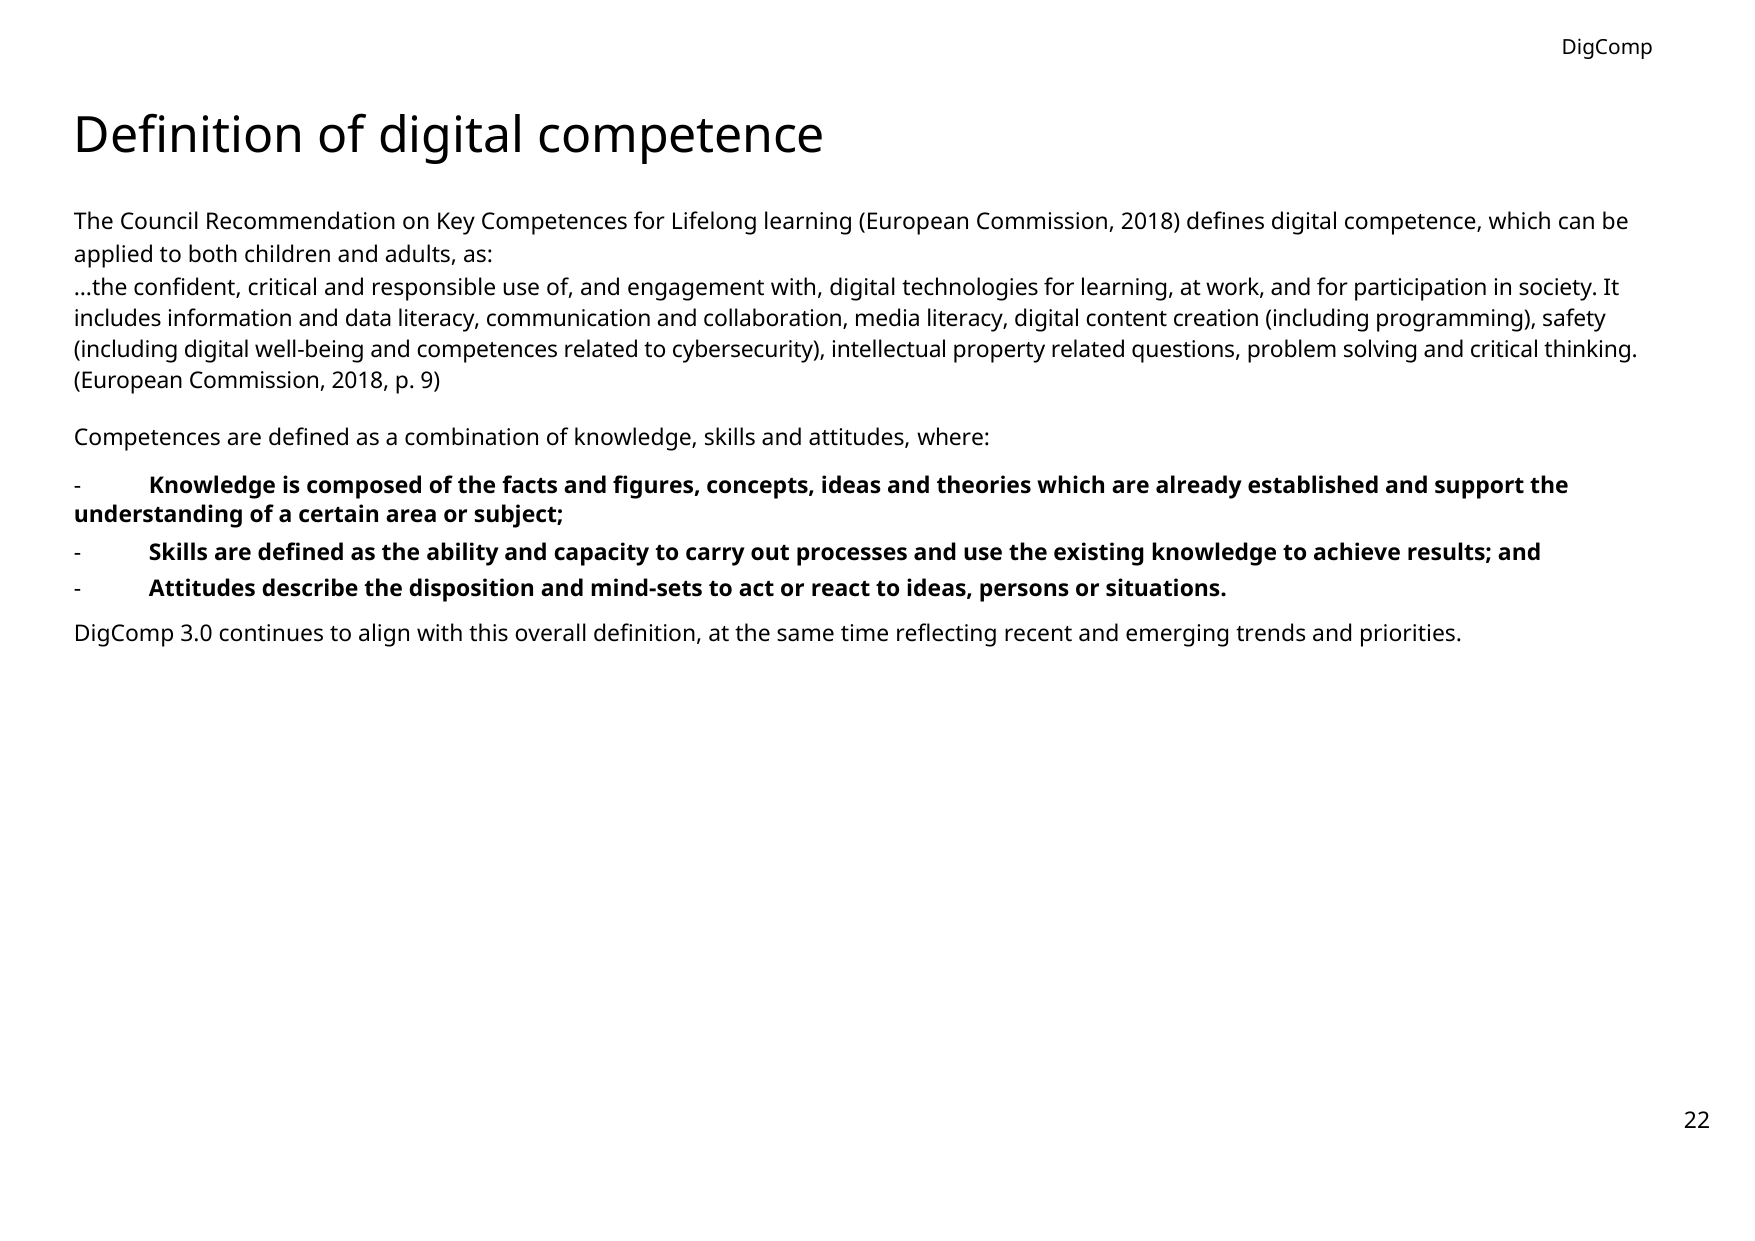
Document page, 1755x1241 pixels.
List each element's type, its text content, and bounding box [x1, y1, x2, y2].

text Competences are defined as a combination of knowledge, skills and attitudes, where: [74, 421, 1671, 452]
subtitle Definition of digital competence [74, 99, 1710, 168]
text The Council Recommendation on Key Competences for Lifelong learning (European Commission, 2018) defines digital competence, which can be applied to both children and adults, as: [74, 205, 1671, 269]
list Knowledge is composed of the facts and figures, concepts, ideas and theories which are already established and support the understanding of a certain area or subject; [74, 469, 1671, 529]
text DigComp 3.0 continues to align with this overall definition, at the same time reflecting recent and emerging trends and priorities. [74, 617, 1671, 648]
list Skills are defined as the ability and capacity to carry out processes and use the existing knowledge to achieve results; and [74, 536, 1671, 566]
list Attitudes describe the disposition and mind-sets to act or react to ideas, persons or situations. [74, 573, 1671, 603]
text …the confident, critical and responsible use of, and engagement with, digital technologies for learning, at work, and for participation in society. It includes information and data literacy, communication and collaboration, media literacy, digital content creation (including programming), safety (including digital well-being and competences related to cybersecurity), intellectual property related questions, problem solving and critical thinking. (European Commission, 2018, p. 9) [74, 270, 1710, 395]
